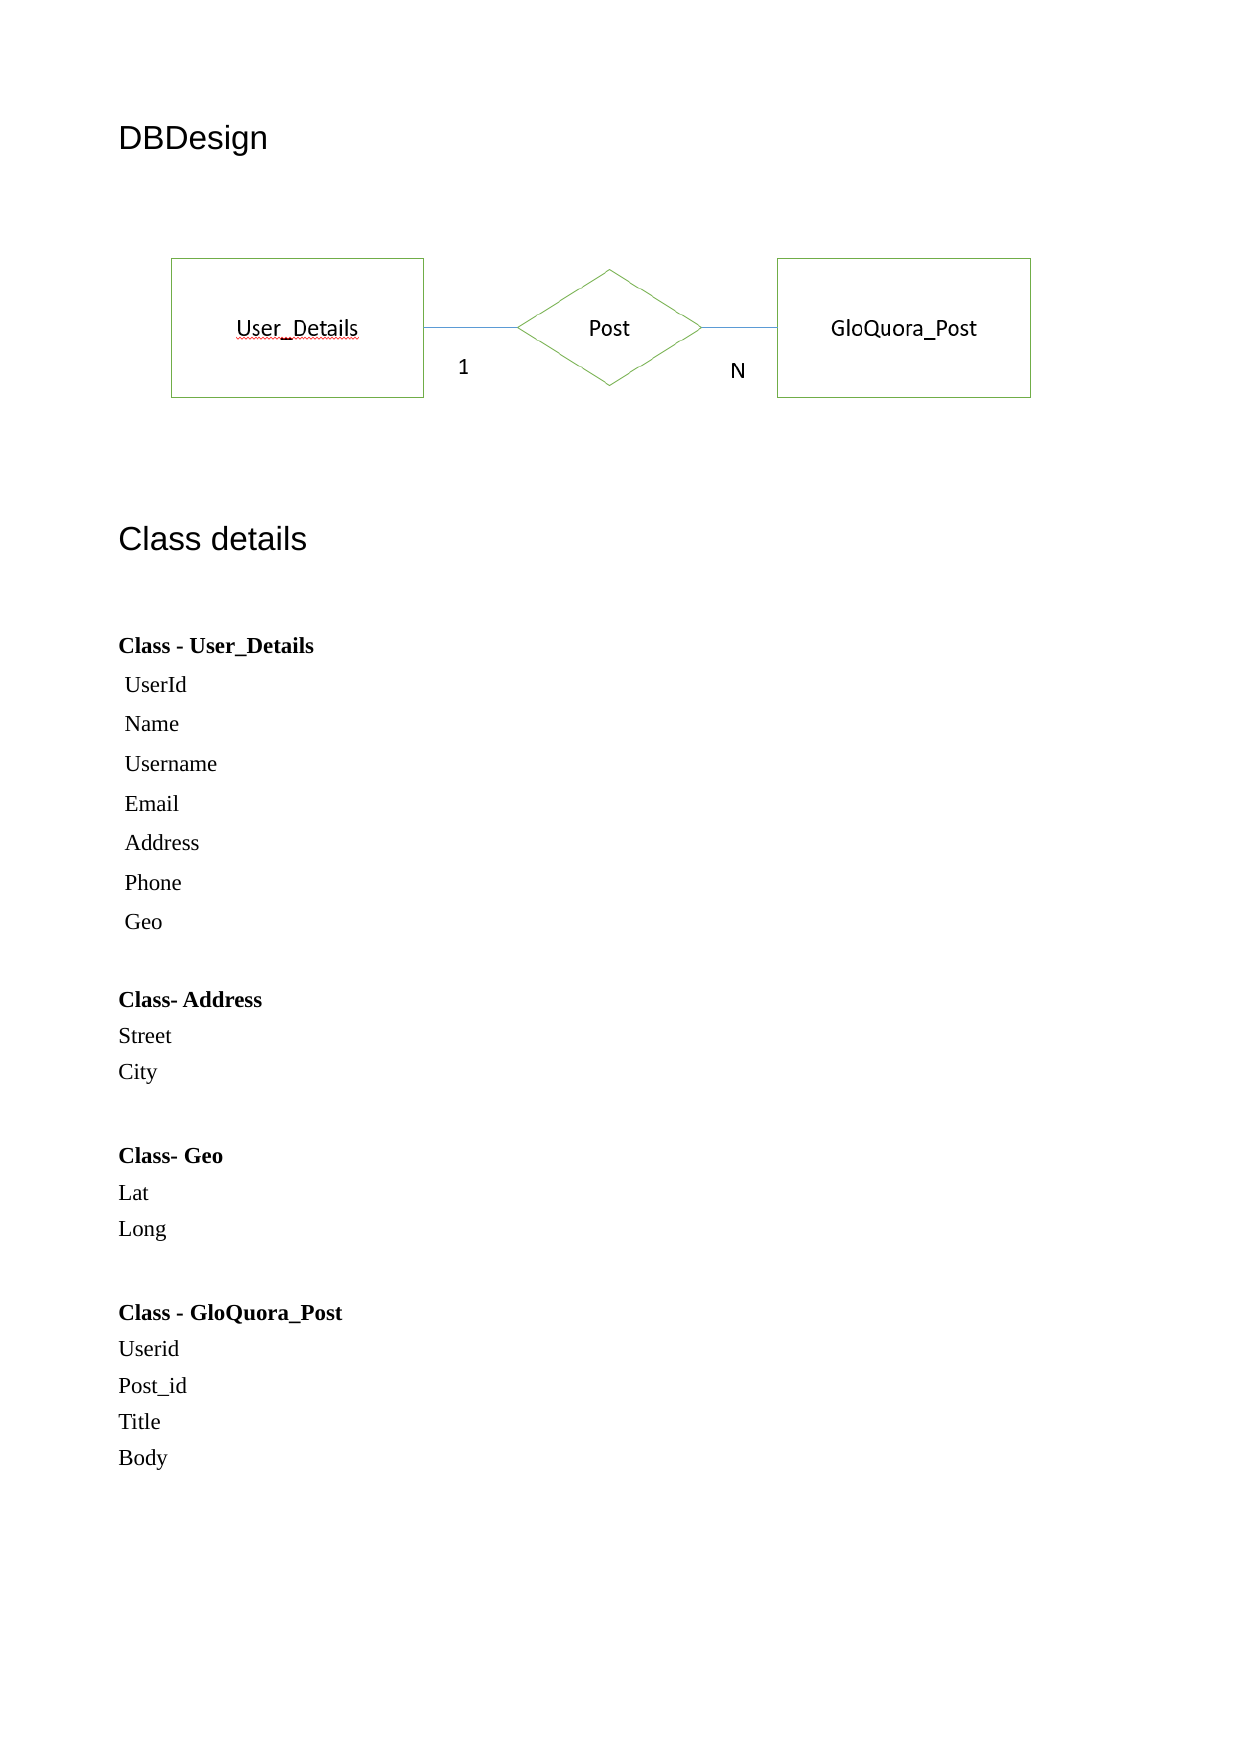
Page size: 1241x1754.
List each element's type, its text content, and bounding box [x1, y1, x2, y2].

text Post_id [118, 1372, 1122, 1398]
text UserId [118, 669, 1122, 698]
text Title [118, 1408, 1122, 1434]
text Userid [118, 1335, 1122, 1362]
text Lat [118, 1179, 1122, 1205]
text Body [118, 1444, 1122, 1471]
subtitle Class details [118, 519, 1122, 558]
text Phone [118, 867, 1122, 896]
text Name [118, 708, 1122, 737]
text Class- Address [118, 986, 1122, 1012]
text Class - User_Details [118, 633, 1122, 659]
text Class - GloQuora_Post [118, 1299, 1122, 1325]
subtitle DBDesign [118, 118, 1122, 157]
text Address [118, 827, 1122, 856]
text Street [118, 1022, 1122, 1048]
text Email [118, 788, 1122, 816]
text City [118, 1058, 1122, 1085]
text Long [118, 1215, 1122, 1241]
text Class- Geo [118, 1142, 1122, 1169]
picture [118, 183, 1094, 472]
text Username [118, 748, 1122, 777]
text Geo [118, 906, 1122, 935]
